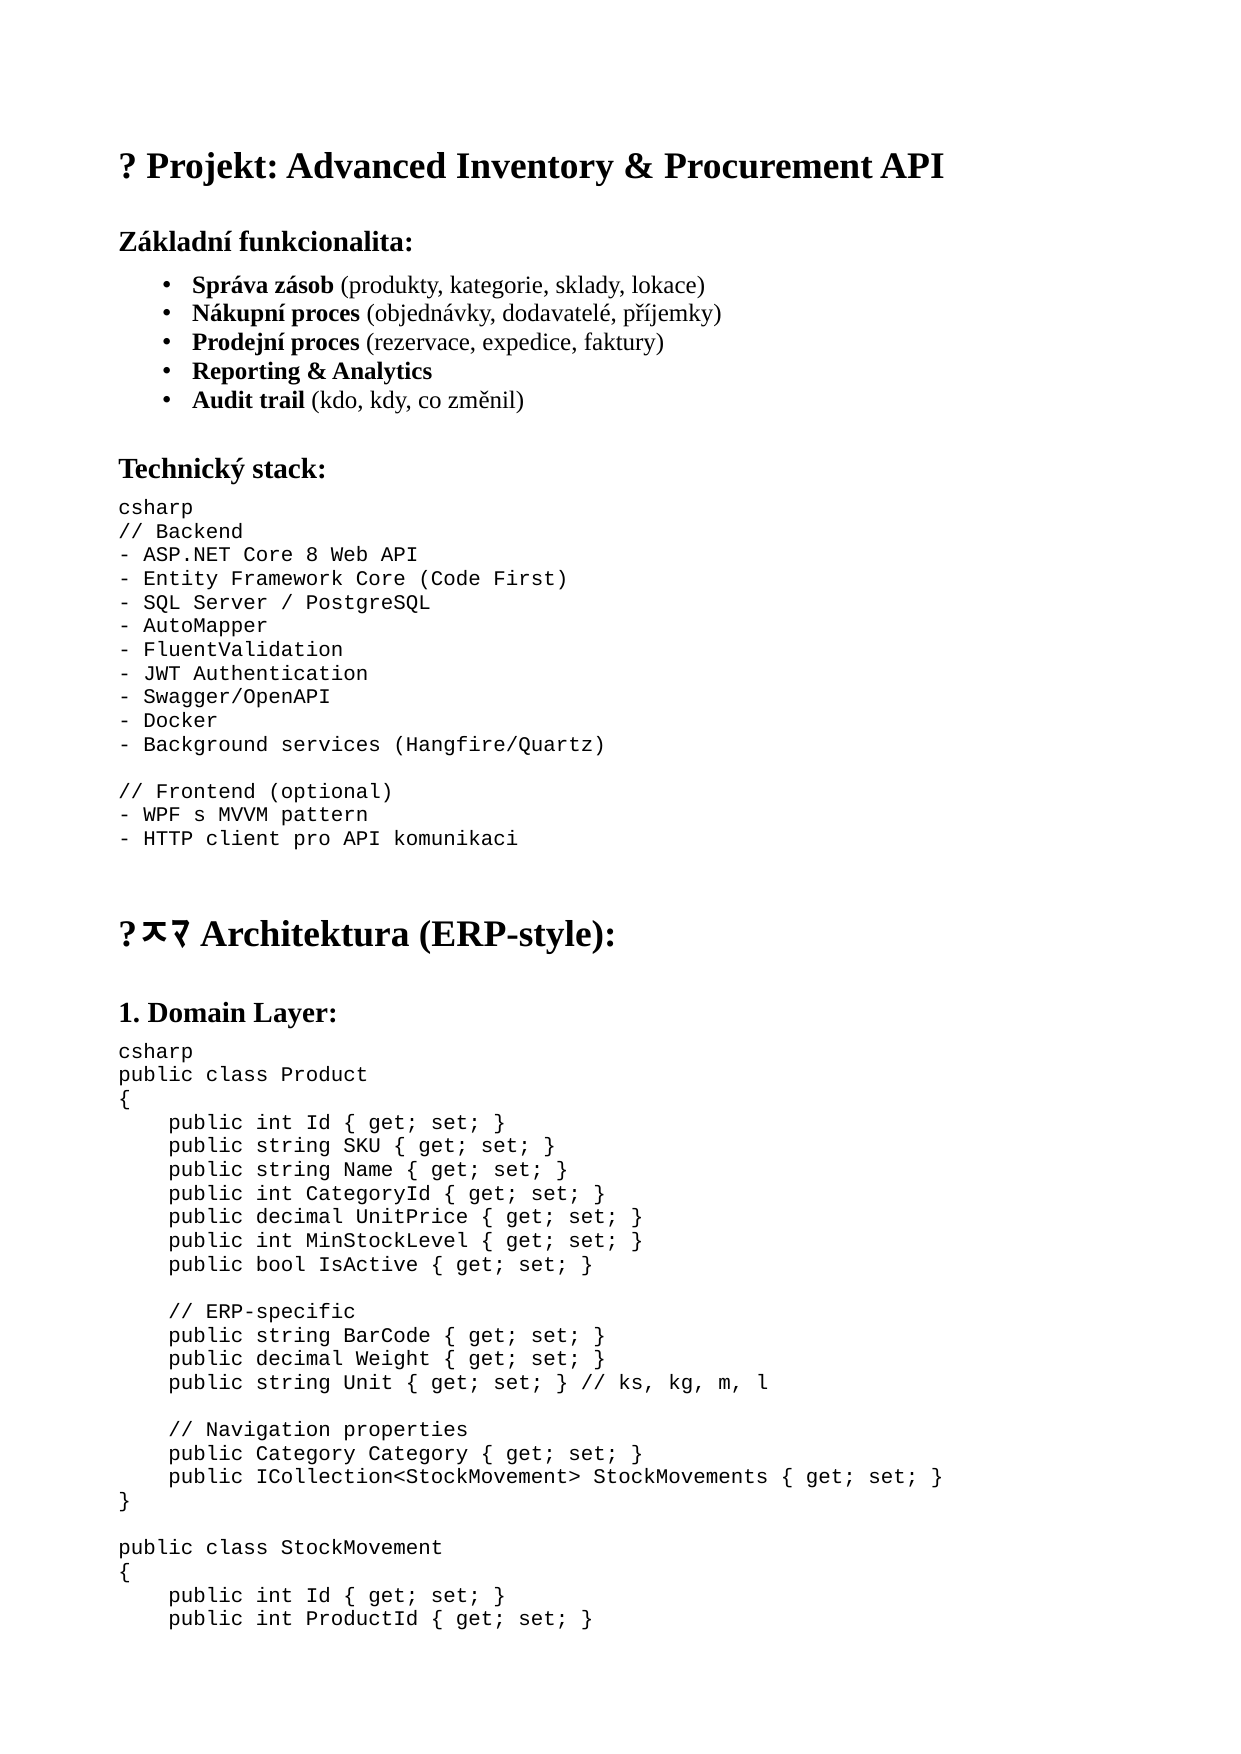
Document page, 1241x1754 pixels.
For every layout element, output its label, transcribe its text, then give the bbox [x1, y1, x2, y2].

text - JWT Authentication [118, 663, 1122, 686]
text public decimal Weight { get; set; } [118, 1348, 1122, 1372]
subtitle ?￯ﾸﾏ Architektura (ERP-style): [118, 906, 1122, 957]
text - HTTP client pro API komunikaci [118, 828, 1122, 852]
subtitle 1. Domain Layer: [118, 995, 1122, 1028]
list Reporting & Analytics [162, 356, 1122, 385]
list Audit trail (kdo, kdy, co změnil) [162, 385, 1122, 413]
text // Frontend (optional) [118, 781, 1122, 804]
text public int CategoryId { get; set; } [118, 1183, 1122, 1206]
text csharp [118, 497, 1122, 521]
text - ASP.NET Core 8 Web API [118, 544, 1122, 568]
text public ICollection<StockMovement> StockMovements { get; set; } [118, 1466, 1122, 1490]
text csharp [118, 1041, 1122, 1064]
text } [118, 1490, 1122, 1514]
text - AutoMapper [118, 615, 1122, 639]
text public string Unit { get; set; } // ks, kg, m, l [118, 1372, 1122, 1396]
list Prodejní proces (rezervace, expedice, faktury) [162, 327, 1122, 356]
text public string Name { get; set; } [118, 1159, 1122, 1183]
text public Category Category { get; set; } [118, 1443, 1122, 1466]
subtitle Základní funkcionalita: [118, 224, 1122, 257]
text // ERP-specific [118, 1301, 1122, 1324]
text public int Id { get; set; } [118, 1585, 1122, 1608]
text - Docker [118, 710, 1122, 733]
text public class StockMovement [118, 1537, 1122, 1561]
text public int MinStockLevel { get; set; } [118, 1230, 1122, 1254]
text - SQL Server / PostgreSQL [118, 592, 1122, 615]
text - WPF s MVVM pattern [118, 804, 1122, 828]
subtitle ? Projekt: Advanced Inventory & Procurement API [118, 143, 1122, 186]
text public bool IsActive { get; set; } [118, 1254, 1122, 1277]
subtitle Technický stack: [118, 451, 1122, 484]
text public decimal UnitPrice { get; set; } [118, 1206, 1122, 1230]
text { [118, 1088, 1122, 1112]
text - FluentValidation [118, 639, 1122, 663]
text public string SKU { get; set; } [118, 1135, 1122, 1159]
text - Swagger/OpenAPI [118, 686, 1122, 710]
text // Navigation properties [118, 1419, 1122, 1443]
text public int ProductId { get; set; } [118, 1608, 1122, 1632]
text - Background services (Hangfire/Quartz) [118, 733, 1122, 757]
text public string BarCode { get; set; } [118, 1324, 1122, 1348]
text // Backend [118, 521, 1122, 544]
text - Entity Framework Core (Code First) [118, 568, 1122, 592]
text { [118, 1561, 1122, 1585]
list Nákupní proces (objednávky, dodavatelé, příjemky) [162, 298, 1122, 327]
text public int Id { get; set; } [118, 1112, 1122, 1135]
text public class Product [118, 1064, 1122, 1088]
list Správa zásob (produkty, kategorie, sklady, lokace) [162, 270, 1122, 298]
